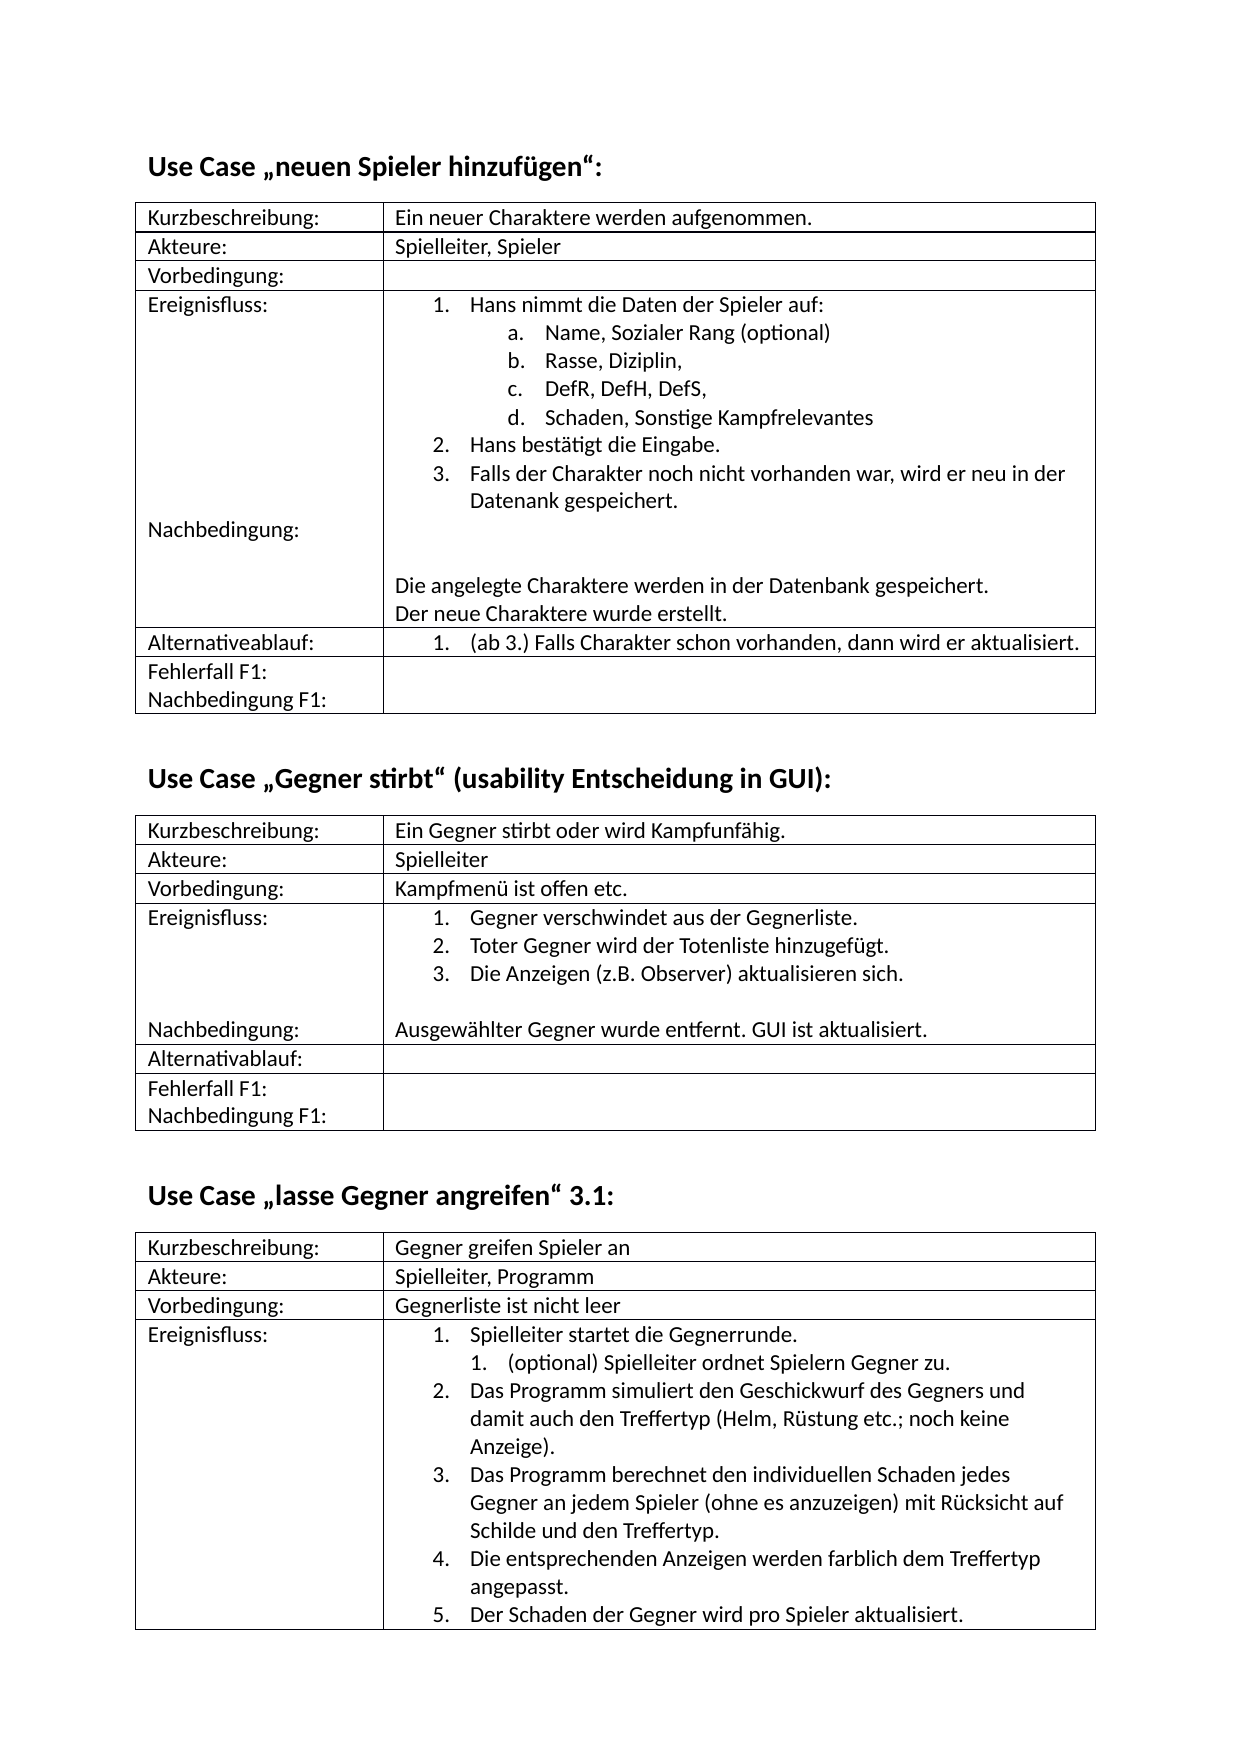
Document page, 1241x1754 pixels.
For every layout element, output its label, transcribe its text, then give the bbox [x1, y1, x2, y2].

table_cell Akteure: [136, 233, 383, 260]
table_header Ein neuer Charaktere werden aufgenommen. [384, 203, 1095, 231]
table_header Gegner greifen Spieler an [384, 1233, 1095, 1261]
table_cell Alternativablauf: [136, 1045, 383, 1073]
table_header Kurzbeschreibung: [136, 1233, 383, 1261]
table_cell [384, 261, 1095, 289]
table_cell Spielleiter, Programm [384, 1262, 1095, 1290]
table_cell [384, 1045, 1095, 1073]
table_cell Akteure: [136, 1262, 383, 1290]
table_cell Kampfmenü ist offen etc. [384, 874, 1095, 902]
text Use Case „neuen Spieler hinzufügen“: [148, 148, 1093, 183]
table_cell Spielleiter startet die Gegnerrunde. (optional) Spielleiter ordnet Spielern Gegner zu. Das Programm simuliert den Geschickwurf des Gegners und damit auch den Treffertyp (Helm, Rüstung etc.; noch keine Anzeige). Das Programm berechnet den individuellen Schaden jedes Gegner an jedem Spieler (ohne es anzuzeigen) mit Rücksicht auf Schilde und den Treffertyp. Die entsprechenden Anzeigen werden farblich dem Treffertyp angepasst. Der Schaden der Gegner wird pro Spieler aktualisiert. [384, 1320, 1095, 1628]
text Use Case „Gegner stirbt“ (usability Entscheidung in GUI): [148, 761, 1093, 796]
table_header Ein Gegner stirbt oder wird Kampfunfähig. [384, 816, 1095, 844]
table_cell Akteure: [136, 845, 383, 873]
table_cell Ereignisfluss: Nachbedingung: [136, 904, 383, 1043]
table_cell Gegner verschwindet aus der Gegnerliste. Toter Gegner wird der Totenliste hinzugefügt. Die Anzeigen (z.B. Observer) aktualisieren sich. Ausgewählter Gegner wurde entfernt. GUI ist aktualisiert. [384, 904, 1095, 1043]
table_cell Ereignisfluss: [136, 1320, 383, 1628]
table_cell Vorbedingung: [136, 261, 383, 289]
table_header Kurzbeschreibung: [136, 816, 383, 844]
table_cell Vorbedingung: [136, 874, 383, 902]
table_cell [384, 657, 1095, 713]
table_cell Hans nimmt die Daten der Spieler auf: Name, Sozialer Rang (optional) Rasse, Diziplin, DefR, DefH, DefS, Schaden, Sonstige Kampfrelevantes Hans bestätigt die Eingabe. Falls der Charakter noch nicht vorhanden war, wird er neu in der Datenank gespeichert. Die angelegte Charaktere werden in der Datenbank gespeichert. Der neue Charaktere wurde erstellt. [384, 291, 1095, 627]
table_cell Fehlerfall F1: Nachbedingung F1: [136, 657, 383, 713]
table_cell Fehlerfall F1: Nachbedingung F1: [136, 1074, 383, 1130]
table_cell Ereignisfluss: Nachbedingung: [136, 291, 383, 627]
table_cell Spielleiter, Spieler [384, 233, 1095, 260]
table_cell (ab 3.) Falls Charakter schon vorhanden, dann wird er aktualisiert. [384, 628, 1095, 656]
table_cell Alternativeablauf: [136, 628, 383, 656]
text Use Case „lasse Gegner angreifen“ 3.1: [148, 1177, 1093, 1213]
table_cell [384, 1074, 1095, 1130]
table_cell Vorbedingung: [136, 1291, 383, 1319]
table_cell Gegnerliste ist nicht leer [384, 1291, 1095, 1319]
table_header Kurzbeschreibung: [136, 203, 383, 231]
table_cell Spielleiter [384, 845, 1095, 873]
